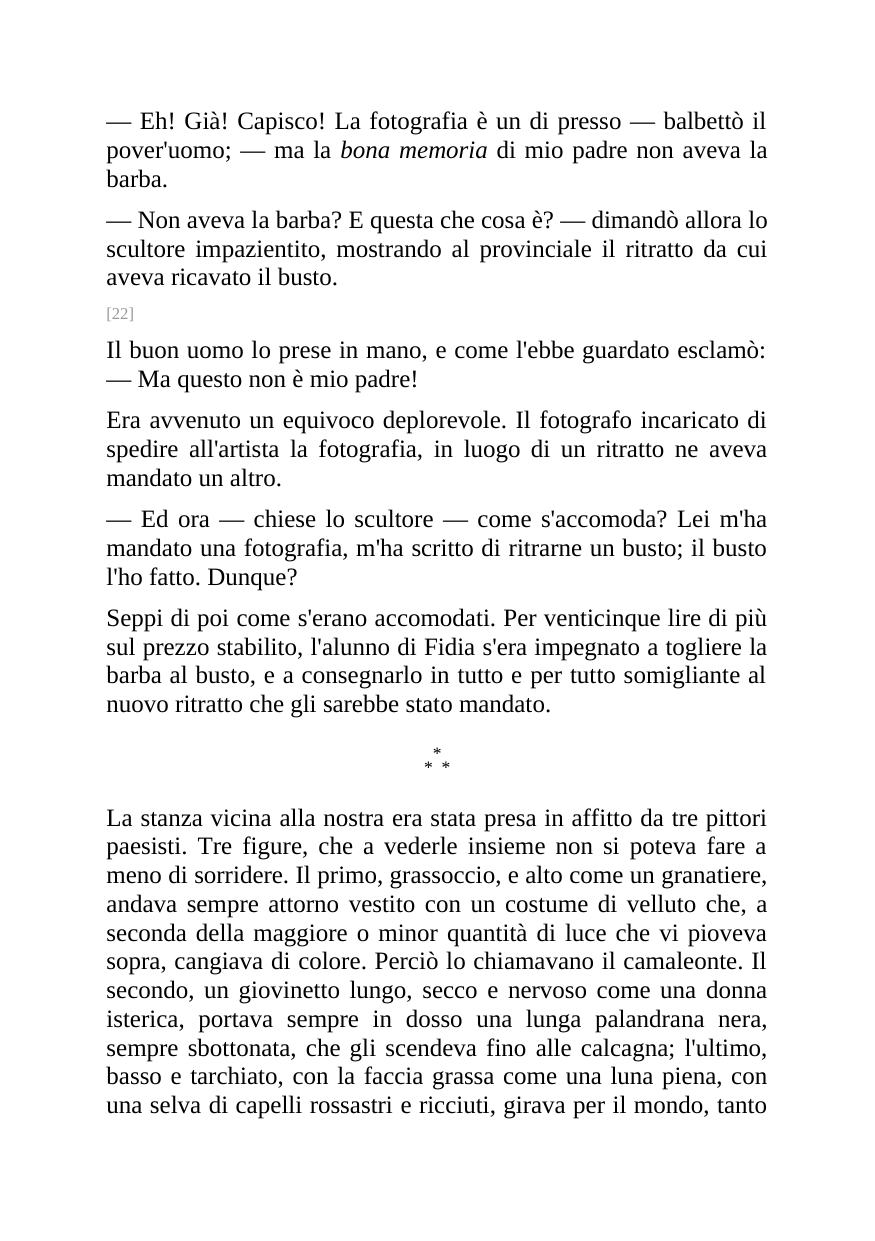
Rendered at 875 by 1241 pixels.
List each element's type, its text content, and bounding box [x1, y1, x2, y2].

text La stanza vicina alla nostra era stata presa in affitto da tre pittori paesisti. Tre figure, che a vederle insieme non si poteva fare a meno di sorridere. Il primo, grassoccio, e alto come un granatiere, andava sempre attorno vestito con un costume di velluto che, a seconda della maggiore o minor quantità di luce che vi pioveva sopra, cangiava di colore. Perciò lo chiamavano il camaleonte. Il secondo, un giovinetto lungo, secco e nervoso come una donna isterica, portava sempre in dosso una lunga palandrana nera, sempre sbottonata, che gli scendeva fino alle calcagna; l'ultimo, basso e tarchiato, con la faccia grassa come una luna piena, con una selva di capelli rossastri e ricciuti, girava per il mondo, tanto [106, 803, 768, 1119]
text — Eh! Già! Capisco! La fotografia è un di presso — balbettò il pover'uomo; — ma la bona memoria di mio padre non aveva la barba. [106, 106, 768, 192]
text Era avvenuto un equivoco deplorevole. Il fotografo incaricato di spedire all'artista la fotografia, in luogo di un ritratto ne aveva mandato un altro. [106, 405, 768, 492]
text *** [106, 743, 768, 778]
text [22] [134, 304, 768, 323]
text — Non aveva la barba? E questa che cosa è? — dimandò allora lo scultore impazientito, mostrando al provinciale il ritratto da cui aveva ricavato il busto. [106, 205, 768, 291]
text Seppi di poi come s'erano accomodati. Per venticinque lire di più sul prezzo stabilito, l'alunno di Fidia s'era impegnato a togliere la barba al busto, e a consegnarlo in tutto e per tutto somigliante al nuovo ritratto che gli sarebbe stato mandato. [106, 603, 768, 718]
text Il buon uomo lo prese in mano, e come l'ebbe guardato esclamò: — Ma questo non è mio padre! [106, 335, 768, 393]
text — Ed ora — chiese lo scultore — come s'accomoda? Lei m'ha mandato una fotografia, m'ha scritto di ritrarne un busto; il busto l'ho fatto. Dunque? [106, 504, 768, 590]
